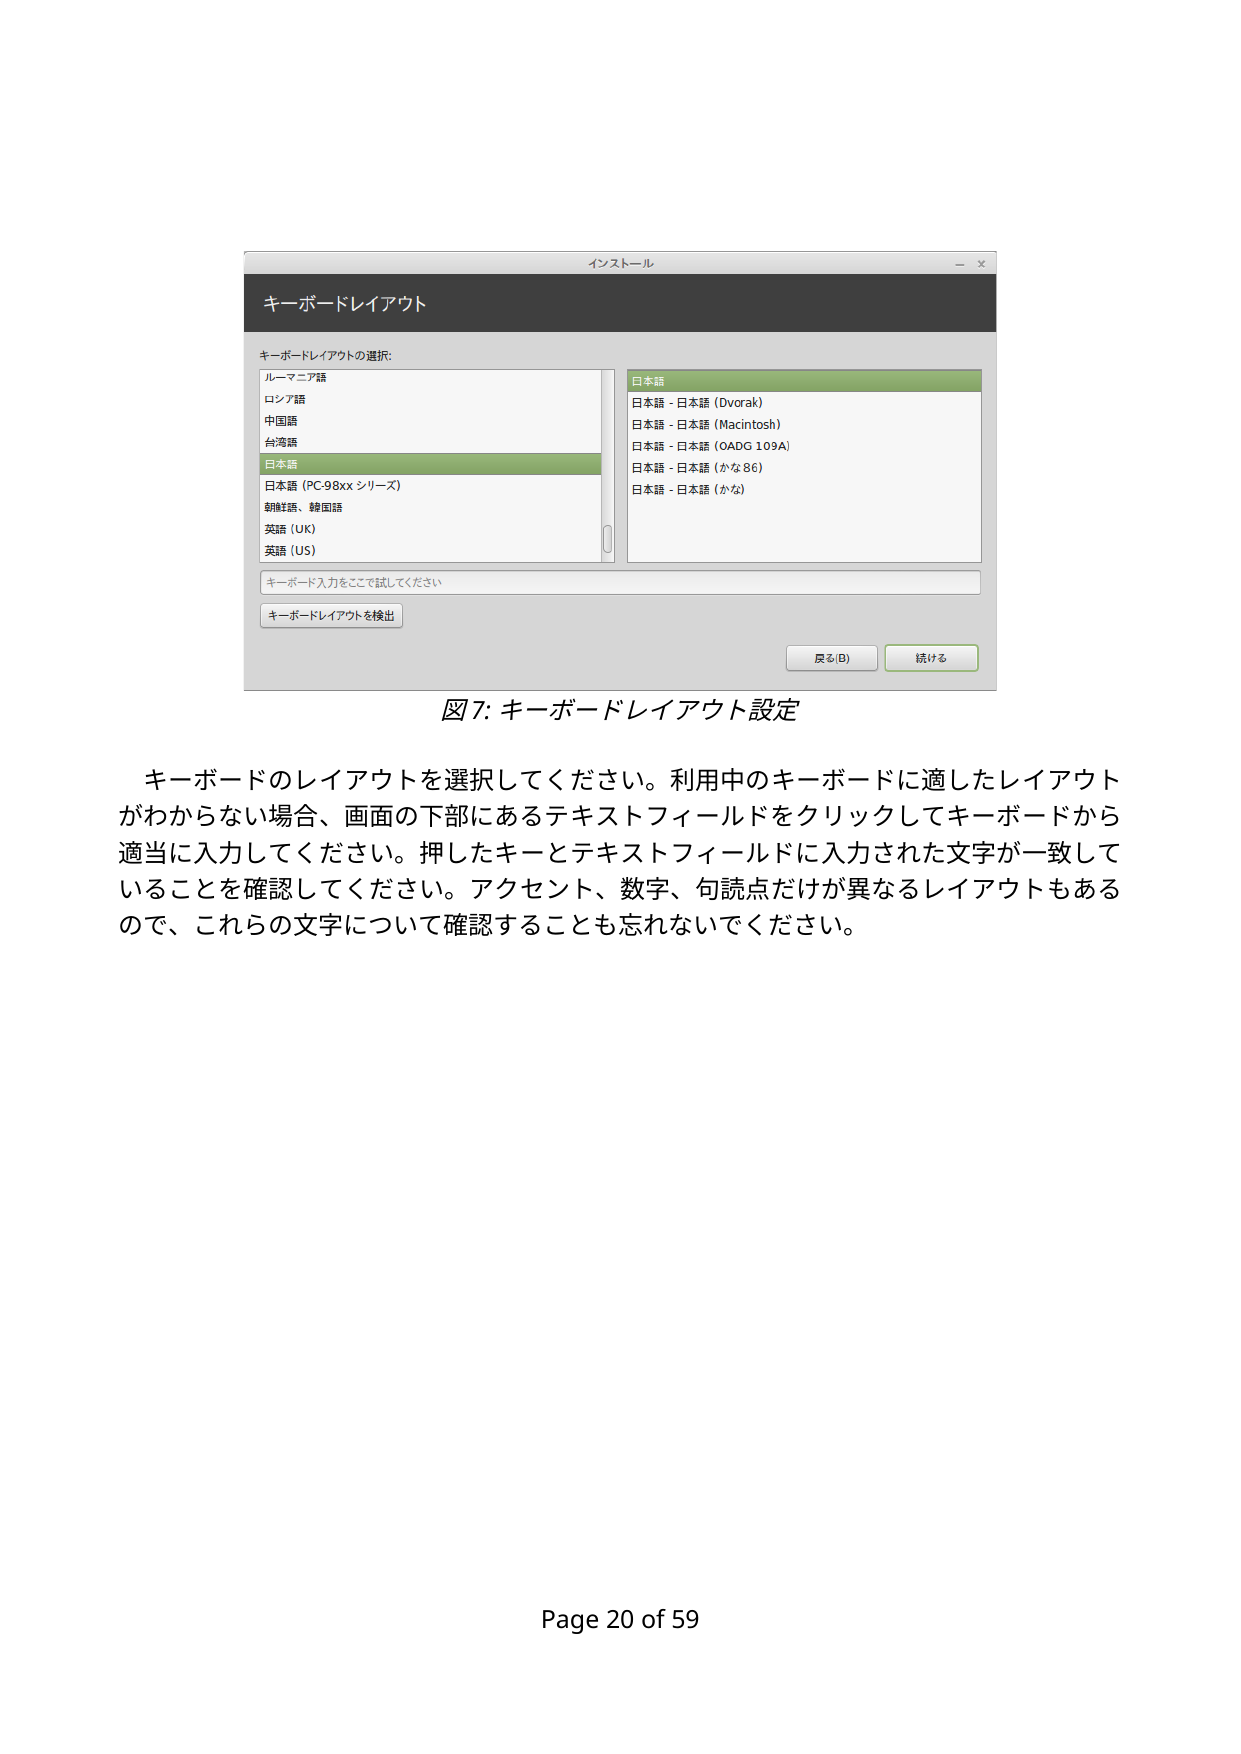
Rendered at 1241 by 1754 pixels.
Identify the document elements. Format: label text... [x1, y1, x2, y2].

text 図 7: キーボードレイアウト設定 [244, 691, 997, 727]
picture [243, 251, 997, 691]
text キーボードのレイアウトを選択してください。利用中のキーボードに適したレイアウトがわからない場合、画面の下部にあるテキストフィールドをクリックしてキーボードから適当に入力してください。押したキーとテキストフィールドに入力された文字が一致していることを確認してください。アクセント、数字、句読点だけが異なるレイアウトもあるので、これらの文字について確認することも忘れないでください。 [118, 761, 1122, 942]
